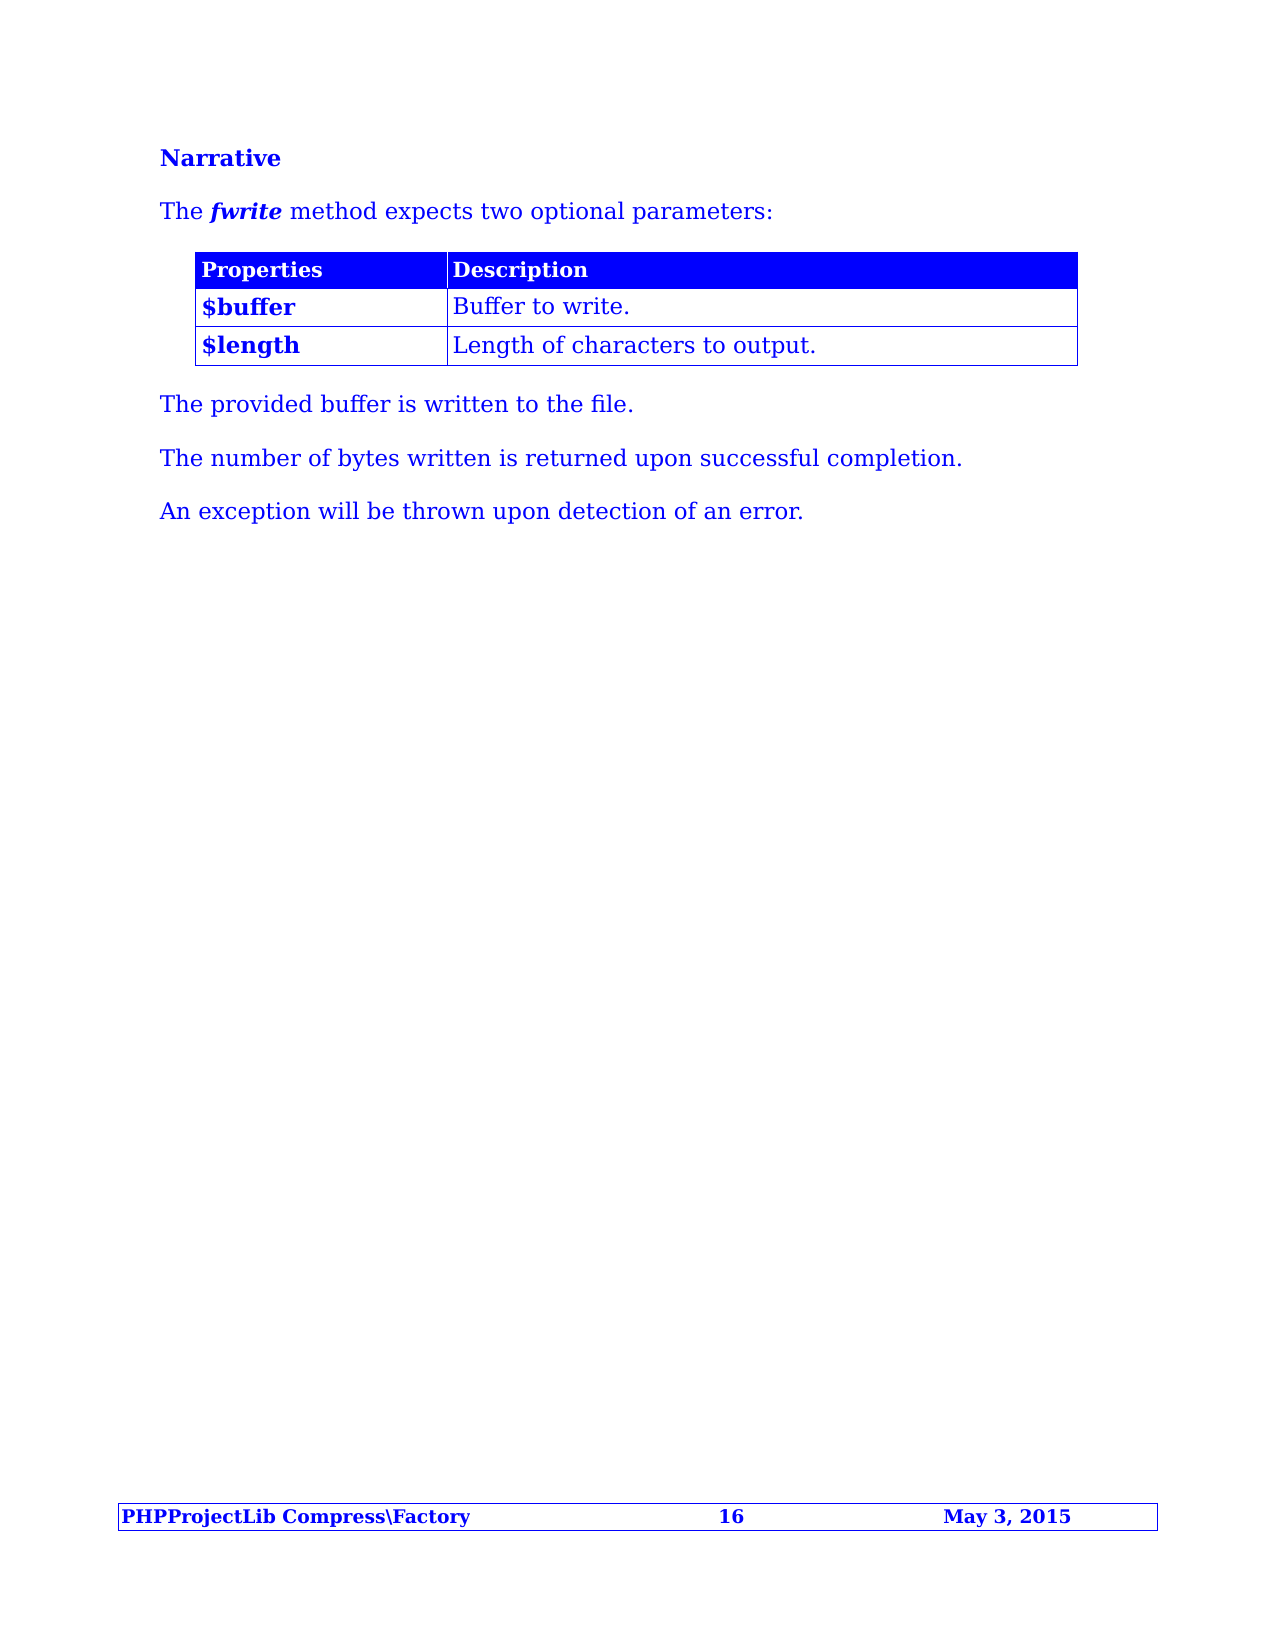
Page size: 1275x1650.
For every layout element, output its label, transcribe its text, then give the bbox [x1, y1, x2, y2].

table_header Properties [196, 253, 447, 288]
text Narrative [159, 145, 1157, 172]
table_cell Buffer to write. [448, 289, 1077, 326]
table_header Description [448, 253, 1077, 288]
text An exception will be thrown upon detection of an error. [159, 498, 1157, 525]
table_cell Length of characters to output. [448, 327, 1077, 364]
table_cell $length [196, 327, 447, 364]
text The provided buffer is written to the file. [159, 391, 1157, 418]
text The number of bytes written is returned upon successful completion. [159, 445, 1157, 471]
table_cell $buffer [196, 289, 447, 326]
text The fwrite method expects two optional parameters: [159, 198, 1157, 225]
